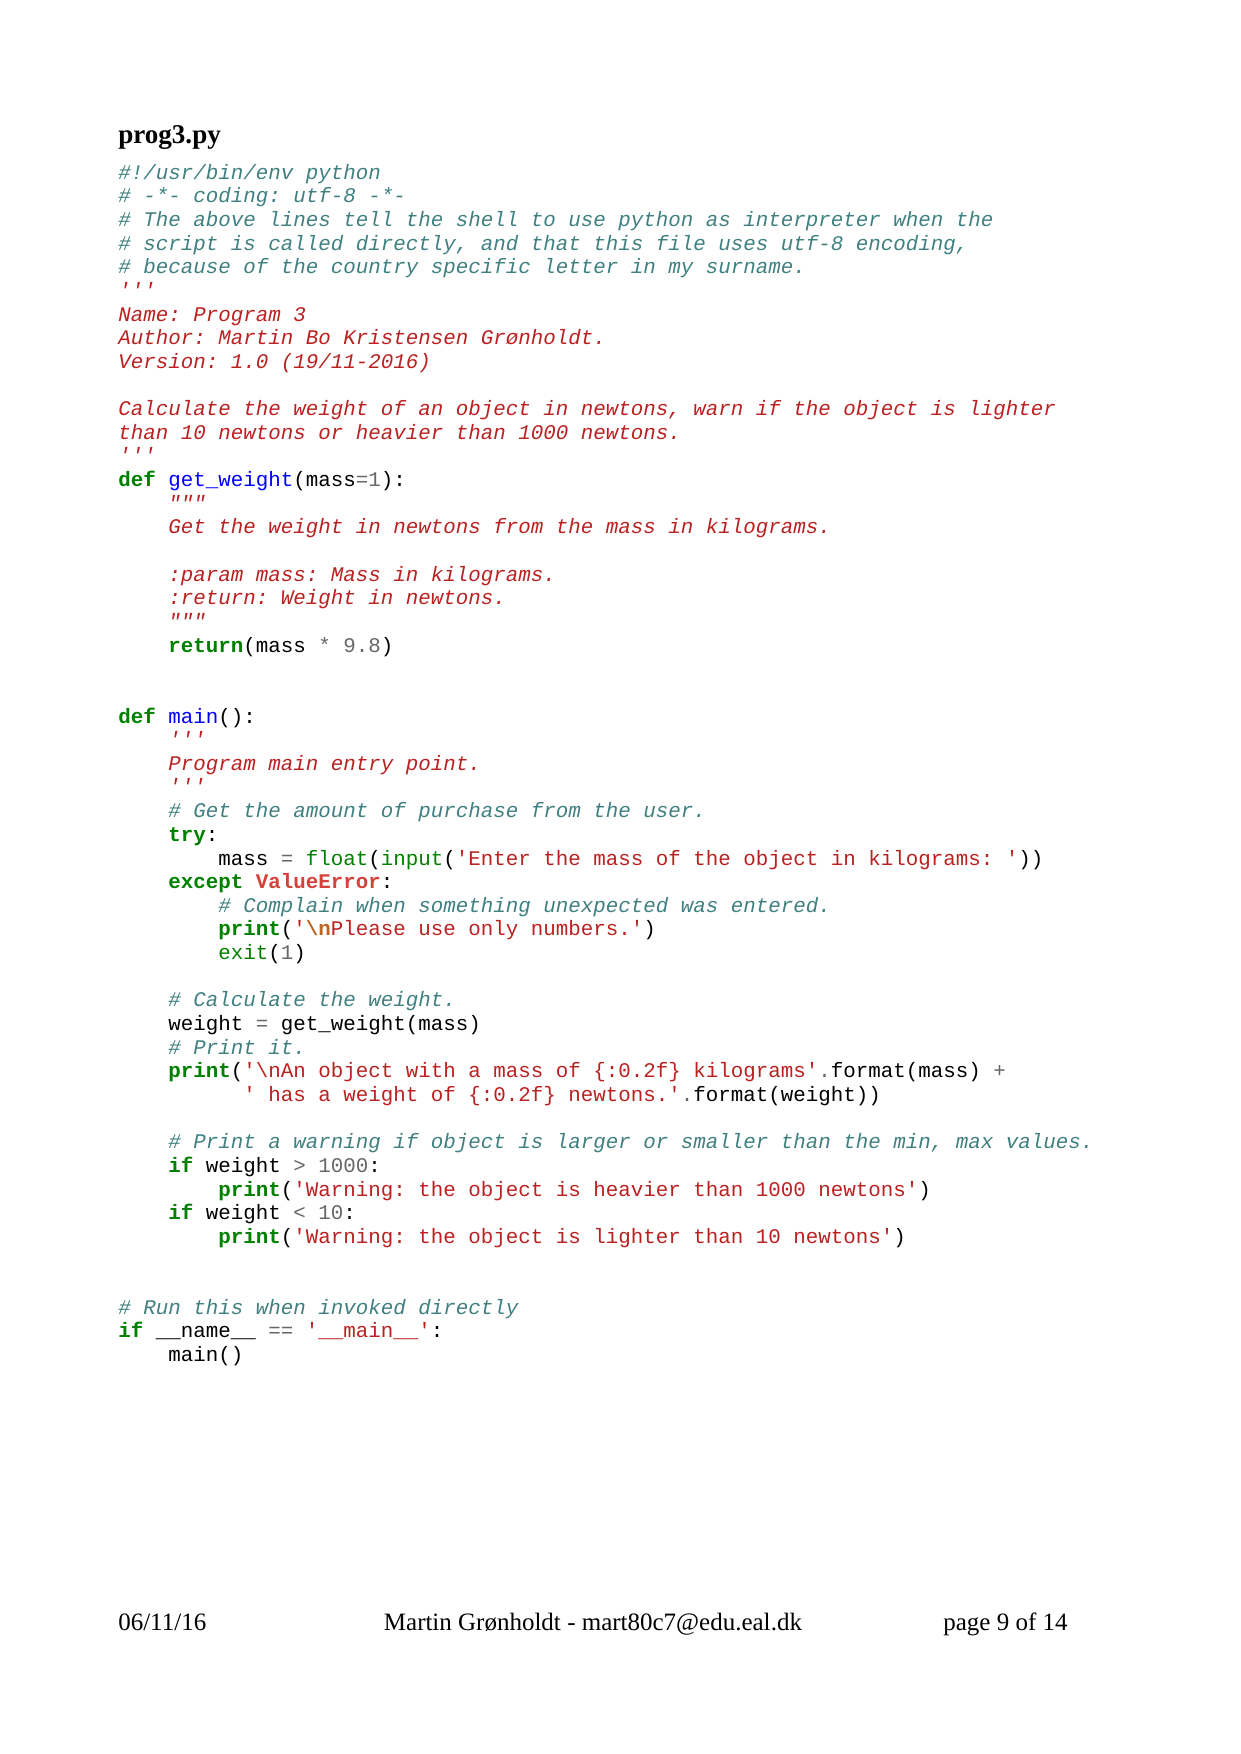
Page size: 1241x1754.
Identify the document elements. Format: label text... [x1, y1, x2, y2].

text # Print it. [118, 1037, 1122, 1060]
text if weight > 1000: [118, 1155, 1122, 1178]
text """ [118, 493, 1122, 516]
text ''' [118, 280, 1122, 304]
text if weight < 10: [118, 1202, 1122, 1226]
text # Print a warning if object is larger or smaller than the min, max values. [118, 1131, 1122, 1155]
text Name: Program 3 [118, 304, 1122, 327]
text def get_weight(mass=1): [118, 469, 1122, 493]
text ' has a weight of {:0.2f} newtons.'.format(weight)) [118, 1084, 1122, 1108]
text # The above lines tell the shell to use python as interpreter when the [118, 209, 1122, 233]
text ''' [118, 777, 1122, 800]
text than 10 newtons or heavier than 1000 newtons. [118, 422, 1122, 446]
text # because of the country specific letter in my surname. [118, 256, 1122, 280]
text :param mass: Mass in kilograms. [118, 564, 1122, 587]
text ''' [118, 729, 1122, 753]
text def main(): [118, 706, 1122, 729]
text Program main entry point. [118, 753, 1122, 777]
text """ [118, 611, 1122, 635]
text Calculate the weight of an object in newtons, warn if the object is lighter [118, 398, 1122, 422]
text if __name__ == '__main__': [118, 1320, 1122, 1344]
text return(mass * 9.8) [118, 635, 1122, 658]
text try: [118, 824, 1122, 847]
text #!/usr/bin/env python [118, 162, 1122, 185]
text # script is called directly, and that this file uses utf-8 encoding, [118, 233, 1122, 256]
text exit(1) [118, 942, 1122, 966]
text except ValueError: [118, 871, 1122, 895]
text # -*- coding: utf-8 -*- [118, 185, 1122, 209]
text print('\nPlease use only numbers.') [118, 918, 1122, 942]
text print('\nAn object with a mass of {:0.2f} kilograms'.format(mass) + [118, 1060, 1122, 1084]
subtitle prog3.py [118, 118, 1122, 149]
text # Complain when something unexpected was entered. [118, 895, 1122, 918]
text weight = get_weight(mass) [118, 1013, 1122, 1037]
text # Calculate the weight. [118, 989, 1122, 1013]
text Version: 1.0 (19/11-2016) [118, 351, 1122, 374]
text mass = float(input('Enter the mass of the object in kilograms: ')) [118, 847, 1122, 871]
text # Get the amount of purchase from the user. [118, 800, 1122, 824]
text main() [118, 1344, 1122, 1368]
text print('Warning: the object is lighter than 10 newtons') [118, 1226, 1122, 1249]
text Get the weight in newtons from the mass in kilograms. [118, 516, 1122, 540]
text :return: Weight in newtons. [118, 587, 1122, 611]
text Author: Martin Bo Kristensen Grønholdt. [118, 327, 1122, 351]
text ''' [118, 446, 1122, 469]
text print('Warning: the object is heavier than 1000 newtons') [118, 1178, 1122, 1202]
text # Run this when invoked directly [118, 1297, 1122, 1320]
